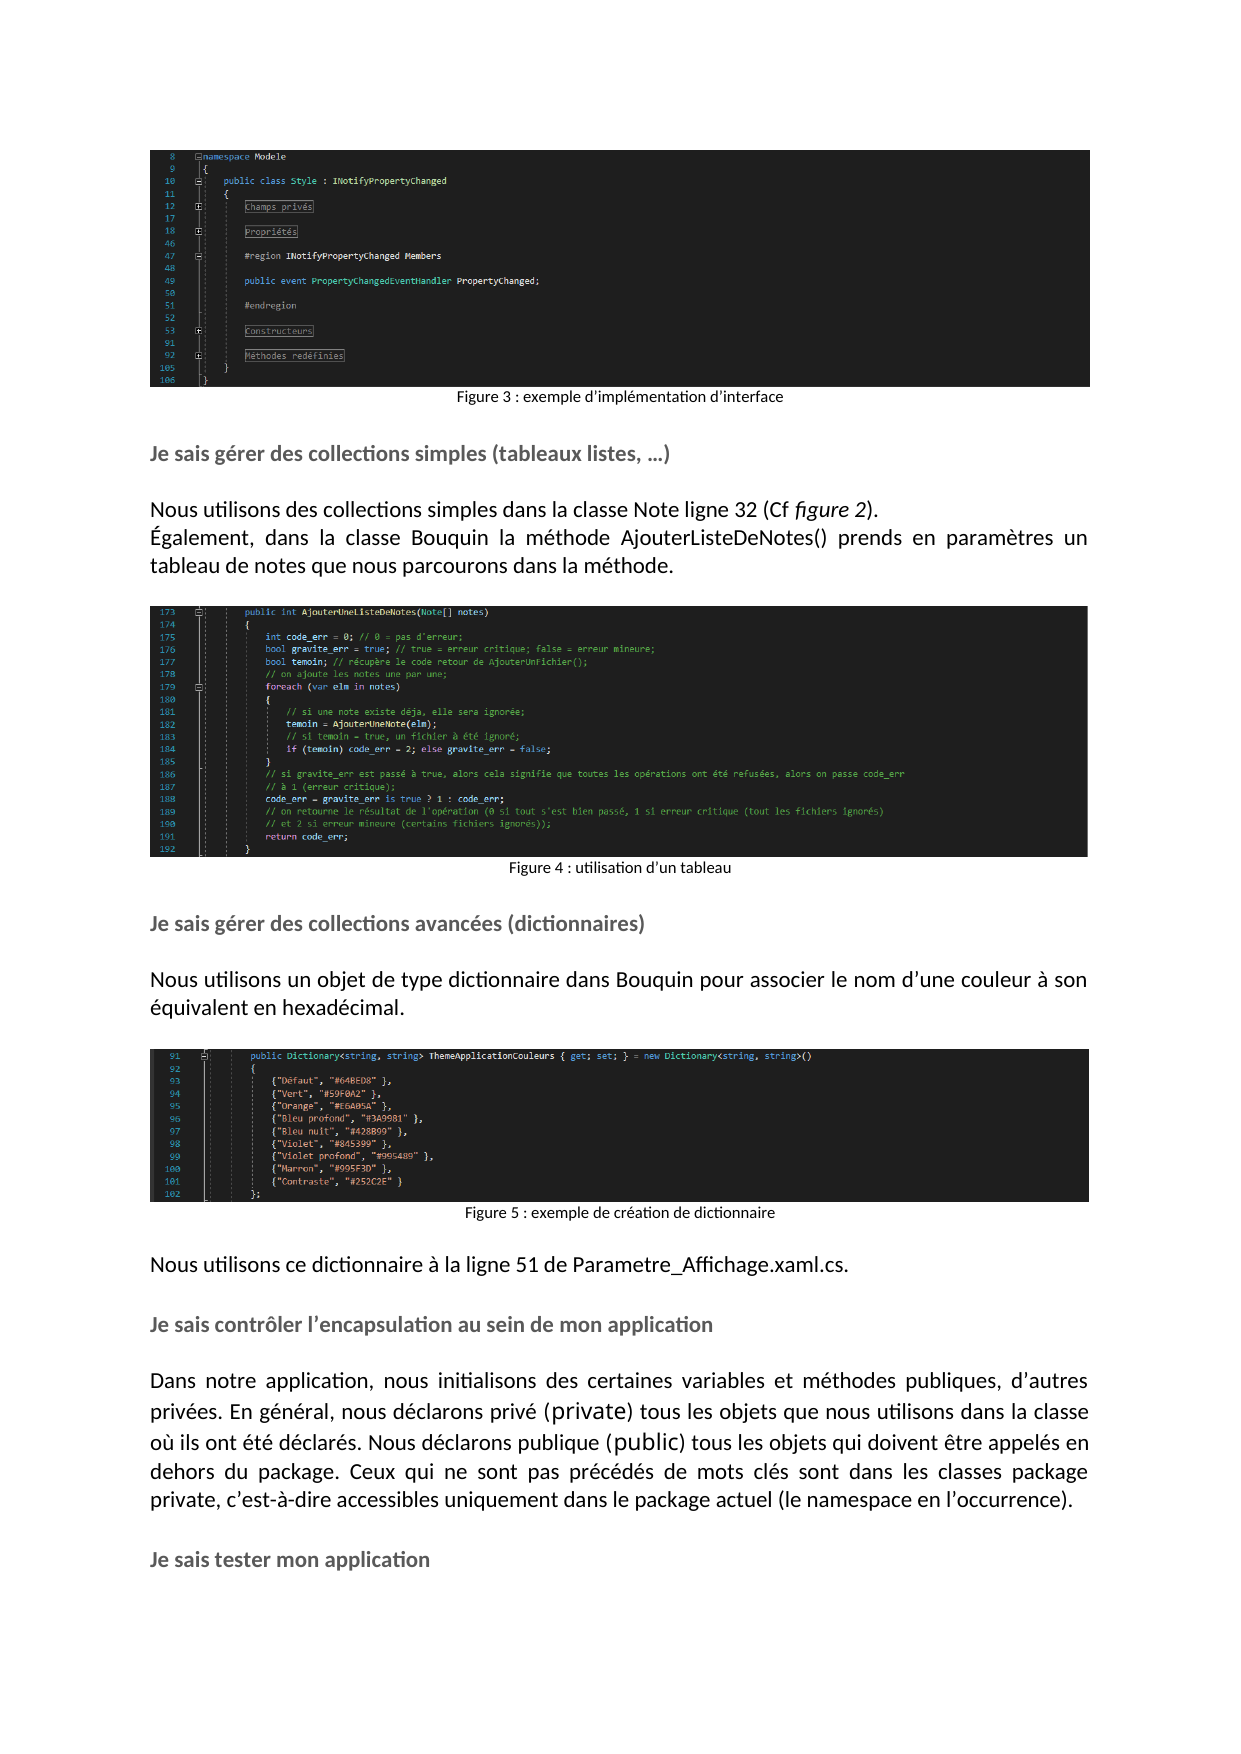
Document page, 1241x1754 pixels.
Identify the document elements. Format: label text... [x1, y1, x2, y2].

text Nous utilisons un objet de type dictionnaire dans Bouquin pour associer le nom d’une couleur à son équivalent en hexadécimal. [150, 965, 1090, 1021]
text Je sais gérer des collections avancées (dictionnaires) [150, 909, 1090, 937]
text Également, dans la classe Bouquin la méthode AjouterListeDeNotes() prends en paramètres un tableau de notes que nous parcourons dans la méthode. [150, 523, 1090, 579]
text Je sais tester mon application [150, 1545, 1090, 1573]
text Figure 4 : utilisation d’un tableau [150, 857, 1090, 877]
text Figure 5 : exemple de création de dictionnaire [150, 1202, 1090, 1222]
text Figure 3 : exemple d’implémentation d’interface [150, 387, 1090, 407]
text Nous utilisons ce dictionnaire à la ligne 51 de Parametre_Affichage.xaml.cs. [150, 1250, 1090, 1278]
text Dans notre application, nous initialisons des certaines variables et méthodes publiques, d’autres privées. En général, nous déclarons privé (private) tous les objets que nous utilisons dans la classe où ils ont été déclarés. Nous déclarons publique (public) tous les objets qui doivent être appelés en dehors du package. Ceux qui ne sont pas précédés de mots clés sont dans les classes package private, c’est-à-dire accessibles uniquement dans le package actuel (le namespace en l’occurrence). [150, 1367, 1090, 1513]
text Je sais contrôler l’encapsulation au sein de mon application [150, 1311, 1090, 1338]
text Je sais gérer des collections simples (tableaux listes, …) [150, 439, 1090, 467]
text Nous utilisons des collections simples dans la classe Note ligne 32 (Cf figure 2). [150, 495, 1090, 523]
